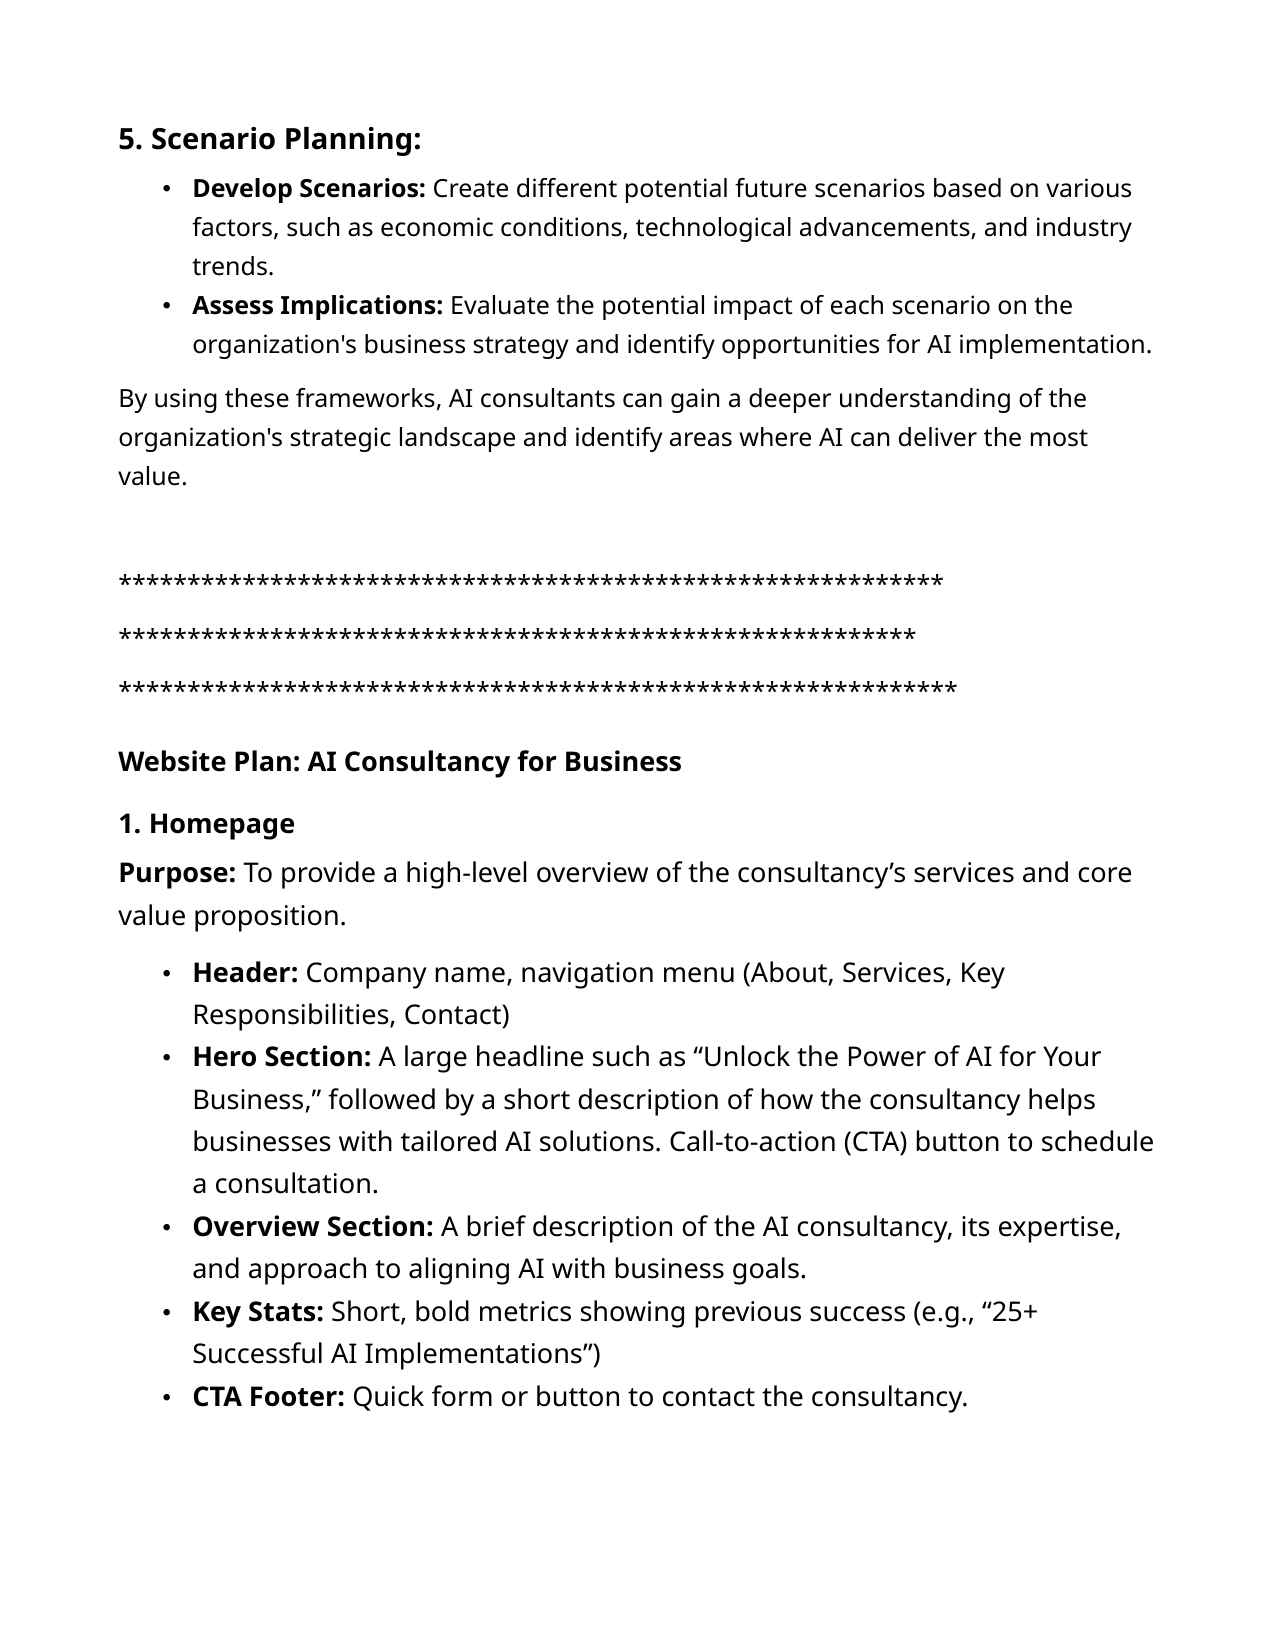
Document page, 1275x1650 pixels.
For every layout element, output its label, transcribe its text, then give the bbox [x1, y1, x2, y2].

list Hero Section: A large headline such as “Unlock the Power of AI for Your Business,” followed by a short description of how the consultancy helps businesses with tailored AI solutions. Call-to-action (CTA) button to schedule a consultation. [162, 1038, 1157, 1202]
subtitle 1. Homepage [118, 804, 1157, 841]
text By using these frameworks, AI consultants can gain a deeper understanding of the organization's strategic landscape and identify areas where AI can deliver the most value. [118, 381, 1157, 493]
text Purpose: To provide a high-level overview of the consultancy’s services and core value proposition. [118, 854, 1157, 933]
list Key Stats: Short, bold metrics showing previous success (e.g., “25+ Successful AI Implementations”) [162, 1292, 1157, 1371]
list Assess Implications: Evaluate the potential impact of each scenario on the organization's business strategy and identify opportunities for AI implementation. [162, 288, 1157, 361]
text ************************************************************ [118, 567, 1157, 601]
list Develop Scenarios: Create different potential future scenarios based on various factors, such as economic conditions, technological advancements, and industry trends. [162, 170, 1157, 283]
subtitle 5. Scenario Planning: [118, 118, 1157, 158]
list Header: Company name, navigation menu (About, Services, Key Responsibilities, Contact) [162, 953, 1157, 1032]
text ********************************************************** [118, 620, 1157, 654]
list Overview Section: A brief description of the AI consultancy, its expertise, and approach to aligning AI with business goals. [162, 1207, 1157, 1287]
list CTA Footer: Quick form or button to contact the consultancy. [162, 1377, 1157, 1414]
subtitle Website Plan: AI Consultancy for Business [118, 742, 1157, 779]
text ************************************************************* [118, 674, 1157, 708]
